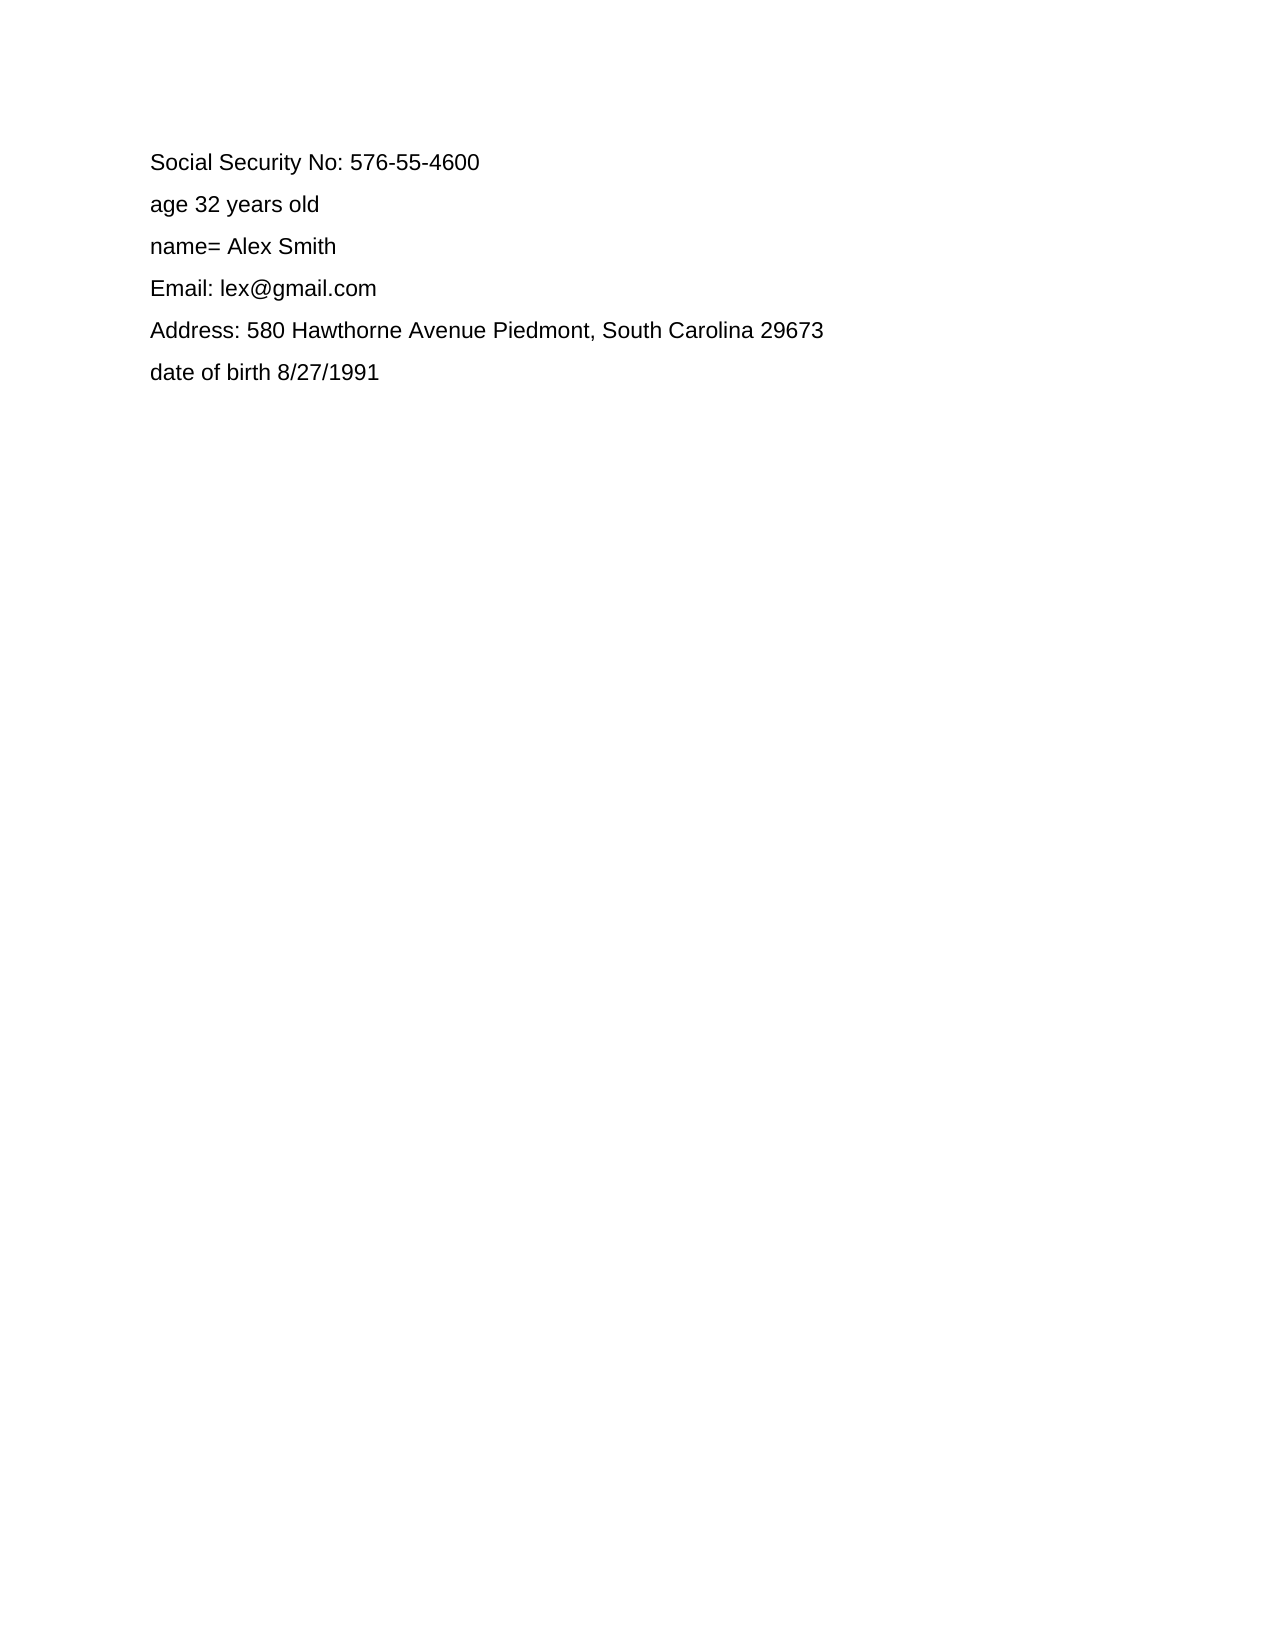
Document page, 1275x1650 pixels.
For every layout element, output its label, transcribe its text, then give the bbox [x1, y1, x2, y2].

text Social Security No: 576-55-4600 [150, 150, 1125, 176]
text name= Alex Smith [150, 234, 1125, 259]
text date of birth 8/27/1991 [150, 359, 1125, 385]
text Address: 580 Hawthorne Avenue Piedmont, South Carolina 29673 [150, 317, 1125, 343]
text Email: lex@gmail.com [150, 276, 1125, 301]
text age 32 years old [150, 192, 1125, 217]
